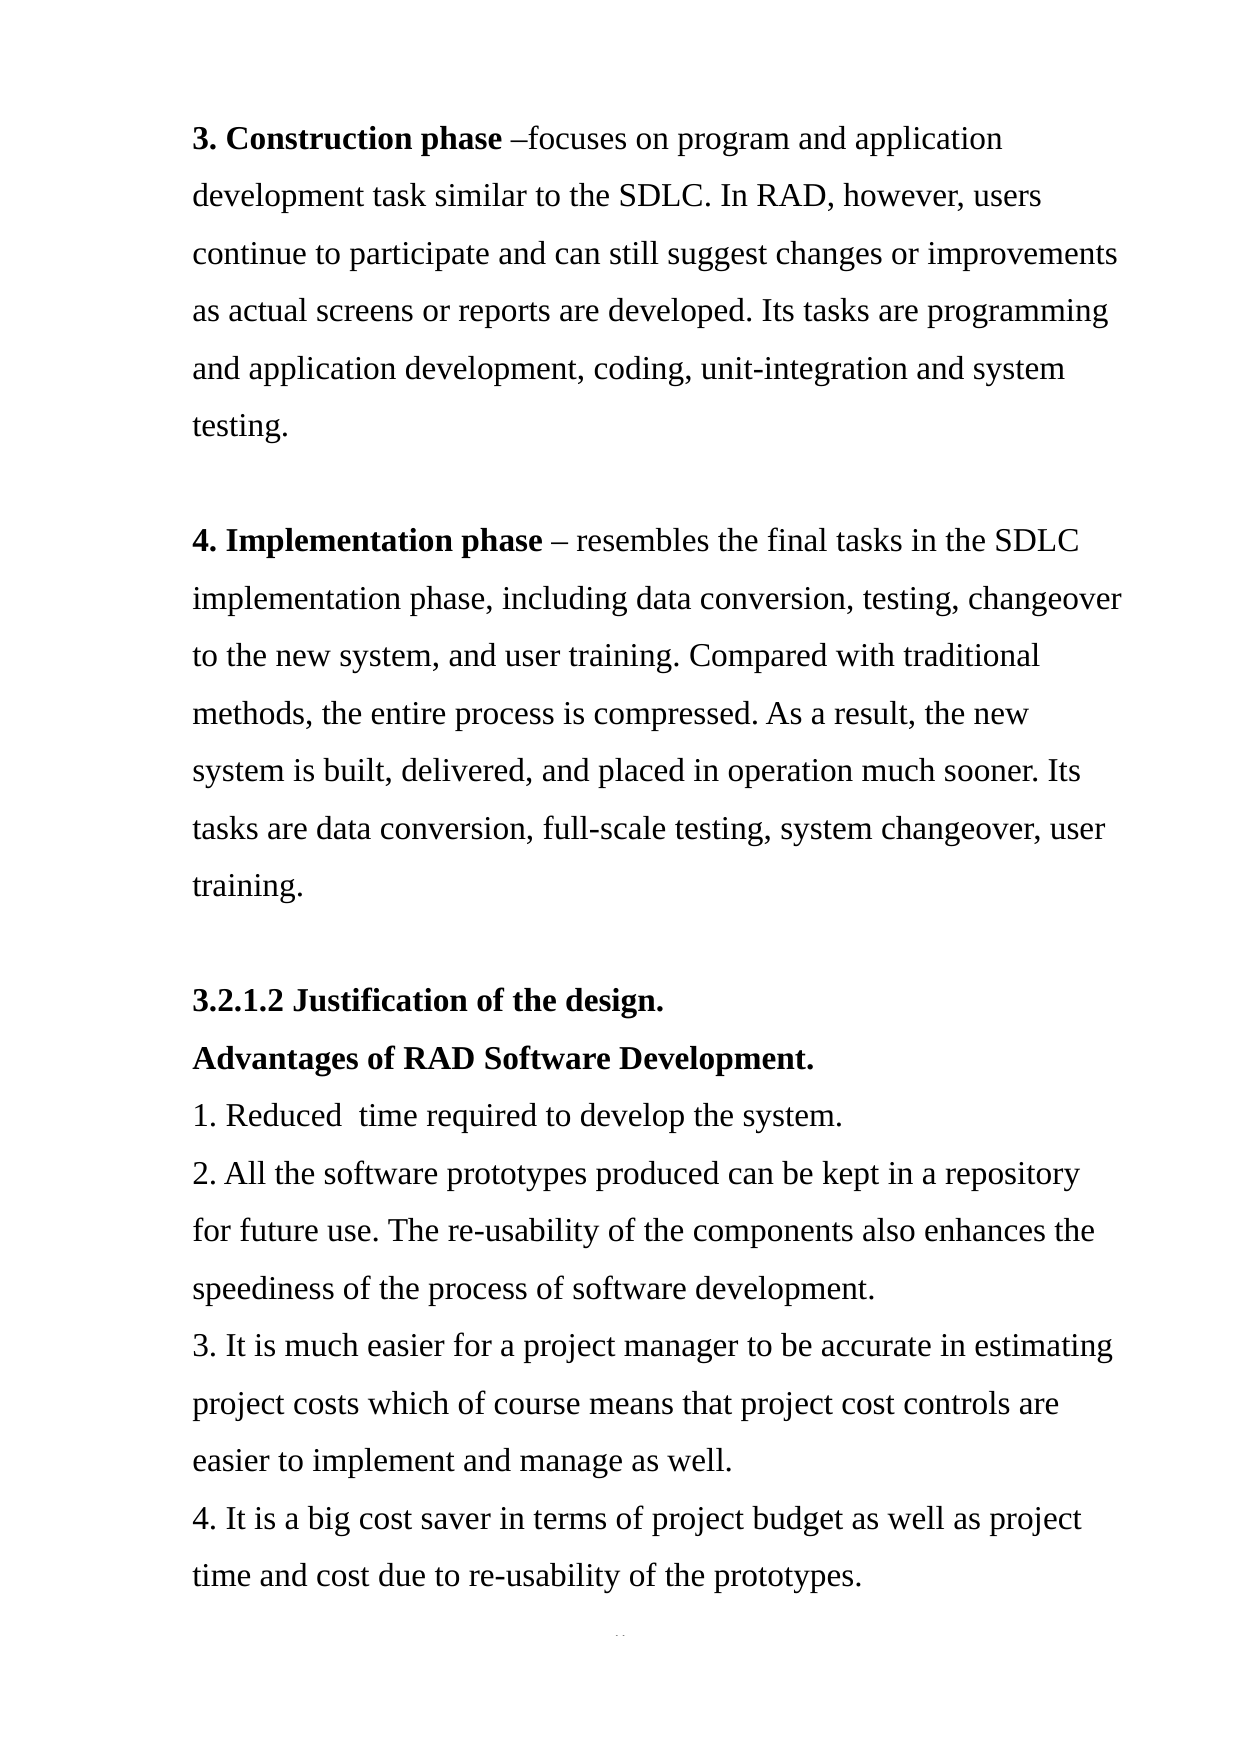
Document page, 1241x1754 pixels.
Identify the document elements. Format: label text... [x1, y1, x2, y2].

text 3.2.1.2 Justification of the design. [118, 981, 1122, 1019]
text 3. It is much easier for a project manager to be accurate in estimating project costs which of course means that project cost controls are easier to implement and manage as well. [118, 1326, 1122, 1479]
text as actual screens or reports are developed. Its tasks are programming and application development, coding, unit-integration and system testing. [118, 291, 1122, 444]
text Advantages of RAD Software Development. [118, 1038, 1122, 1076]
text implementation phase, including data conversion, testing, changeover [118, 578, 1122, 616]
text 2. All the software prototypes produced can be kept in a repository for future use. The re-usability of the components also enhances the speediness of the process of software development. [118, 1153, 1122, 1306]
text to the new system, and user training. Compared with traditional methods, the entire process is compressed. As a result, the new system is built, delivered, and placed in operation much sooner. Its tasks are data conversion, full-scale testing, system changeover, user training. [118, 636, 1122, 904]
text 4. It is a big cost saver in terms of project budget as well as project time and cost due to re-usability of the prototypes. [118, 1498, 1122, 1594]
text 1. Reduced time required to develop the system. [118, 1096, 1122, 1134]
text 3. Construction phase –focuses on program and application development task similar to the SDLC. In RAD, however, users continue to participate and can still suggest changes or improvements [118, 118, 1122, 271]
text 4. Implementation phase – resembles the final tasks in the SDLC [118, 521, 1122, 559]
